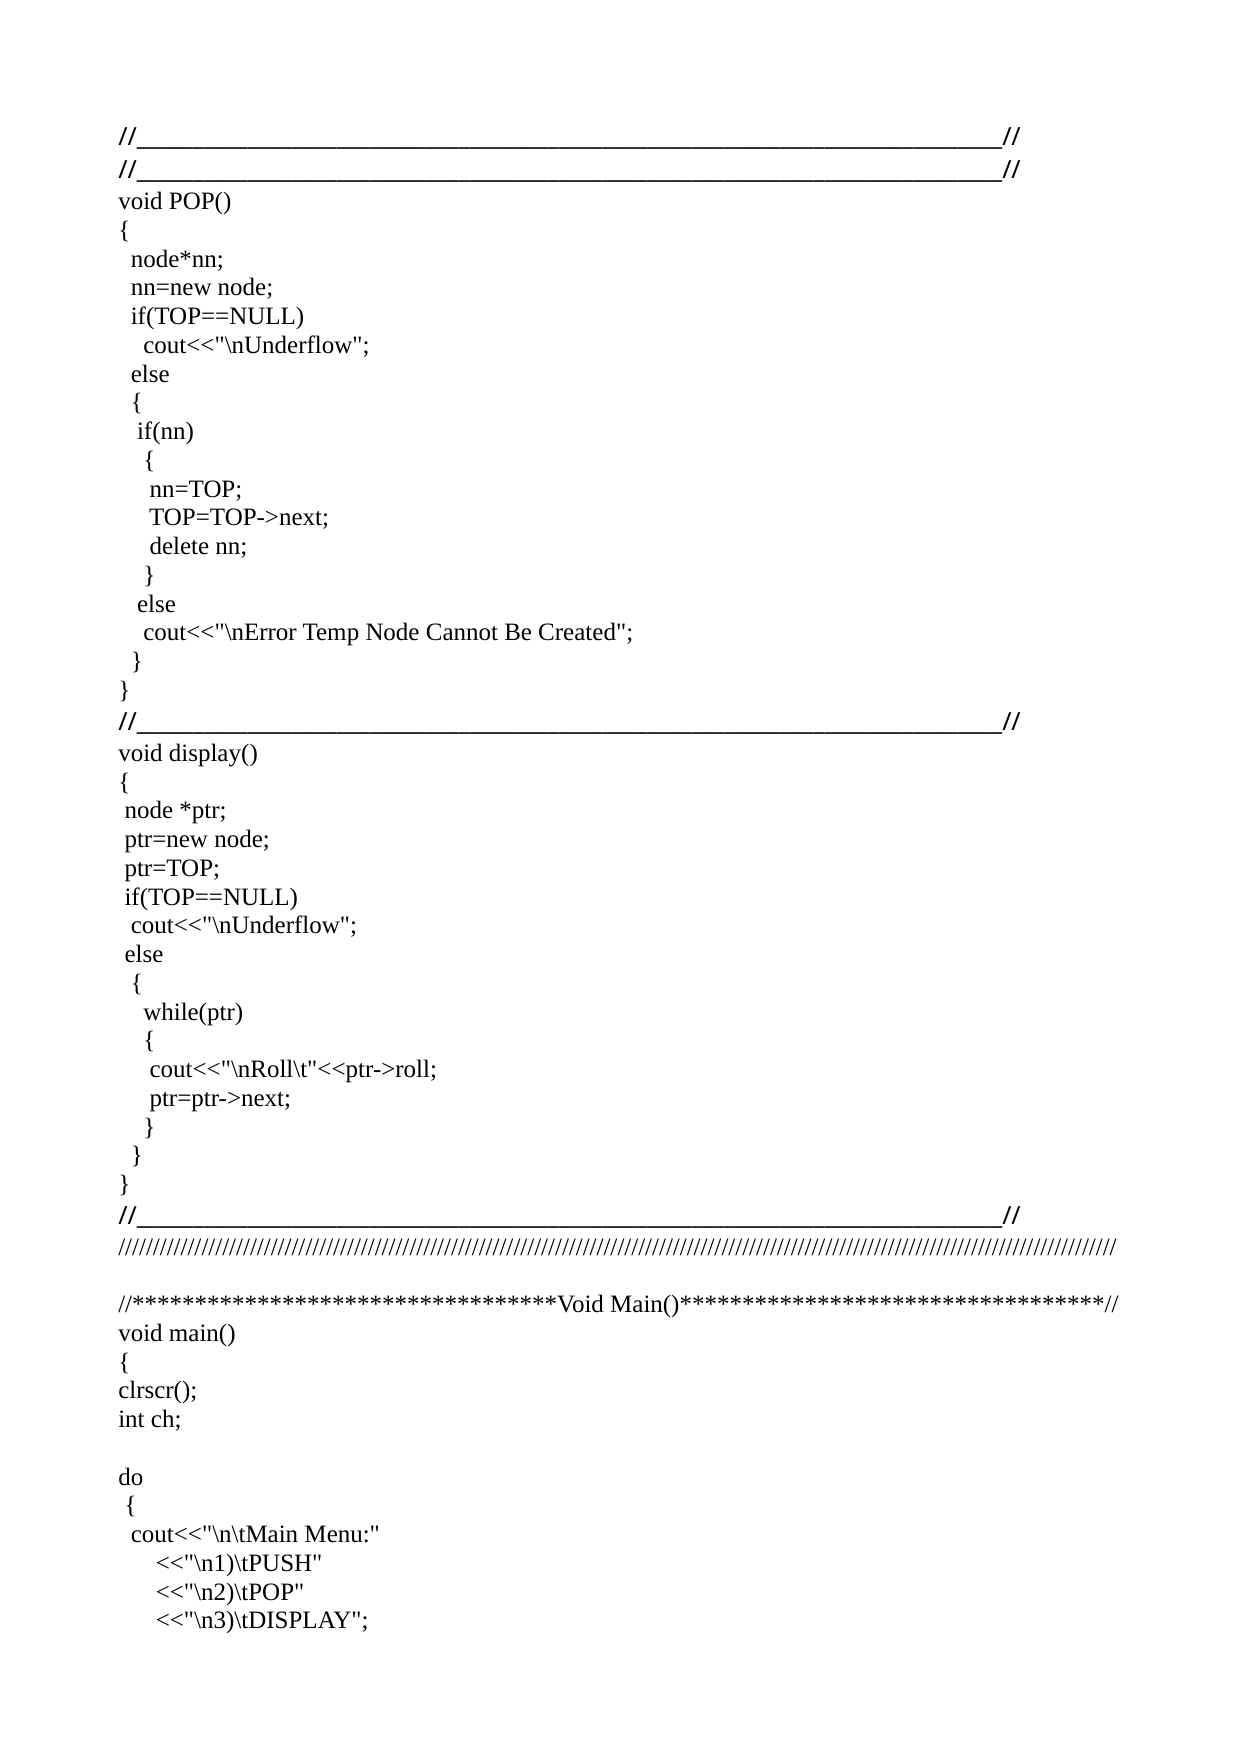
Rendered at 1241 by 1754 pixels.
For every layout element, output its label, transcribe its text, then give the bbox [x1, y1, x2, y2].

text { [118, 1025, 1122, 1054]
text delete nn; [118, 531, 1122, 560]
text do [118, 1462, 1122, 1491]
text cout<<"\nRoll\t"<<ptr->roll; [118, 1054, 1122, 1083]
text <<"\n1)\tPUSH" [118, 1548, 1122, 1577]
text cout<<"\nError Temp Node Cannot Be Created"; [118, 617, 1122, 646]
text ptr=TOP; [118, 853, 1122, 882]
text else [118, 939, 1122, 968]
text } [118, 1112, 1122, 1140]
text cout<<"\nUnderflow"; [118, 330, 1122, 359]
text else [118, 589, 1122, 617]
text //______________________________________________________________________________// [118, 118, 1122, 152]
text { [118, 767, 1122, 795]
text int ch; [118, 1404, 1122, 1433]
text node *ptr; [118, 795, 1122, 824]
text { [118, 968, 1122, 997]
text //////////////////////////////////////////////////////////////////////////////////////////////////////////////////////////////////////////////// [118, 1232, 1122, 1261]
text void display() [118, 738, 1122, 767]
text { [118, 1347, 1122, 1376]
text } [118, 1169, 1122, 1198]
text while(ptr) [118, 997, 1122, 1025]
text if(nn) [118, 416, 1122, 445]
text { [118, 445, 1122, 474]
text ptr=ptr->next; [118, 1083, 1122, 1112]
text //______________________________________________________________________________// [118, 1198, 1122, 1232]
text nn=new node; [118, 272, 1122, 301]
text <<"\n2)\tPOP" [118, 1577, 1122, 1606]
text nn=TOP; [118, 474, 1122, 502]
text } [118, 675, 1122, 704]
text TOP=TOP->next; [118, 502, 1122, 531]
text //**********************************Void Main()**********************************// [118, 1289, 1122, 1318]
text //______________________________________________________________________________// [118, 152, 1122, 186]
text //______________________________________________________________________________// [118, 704, 1122, 738]
text if(TOP==NULL) [118, 882, 1122, 910]
text ptr=new node; [118, 824, 1122, 853]
text else [118, 359, 1122, 387]
text void main() [118, 1318, 1122, 1347]
text } [118, 1140, 1122, 1169]
text { [118, 215, 1122, 244]
text node*nn; [118, 244, 1122, 272]
text { [118, 1491, 1122, 1519]
text { [118, 387, 1122, 416]
text cout<<"\n\tMain Menu:" [118, 1519, 1122, 1548]
text <<"\n3)\tDISPLAY"; [118, 1606, 1122, 1634]
text } [118, 646, 1122, 675]
text } [118, 560, 1122, 589]
text void POP() [118, 186, 1122, 215]
text clrscr(); [118, 1376, 1122, 1404]
text if(TOP==NULL) [118, 301, 1122, 330]
text cout<<"\nUnderflow"; [118, 910, 1122, 939]
